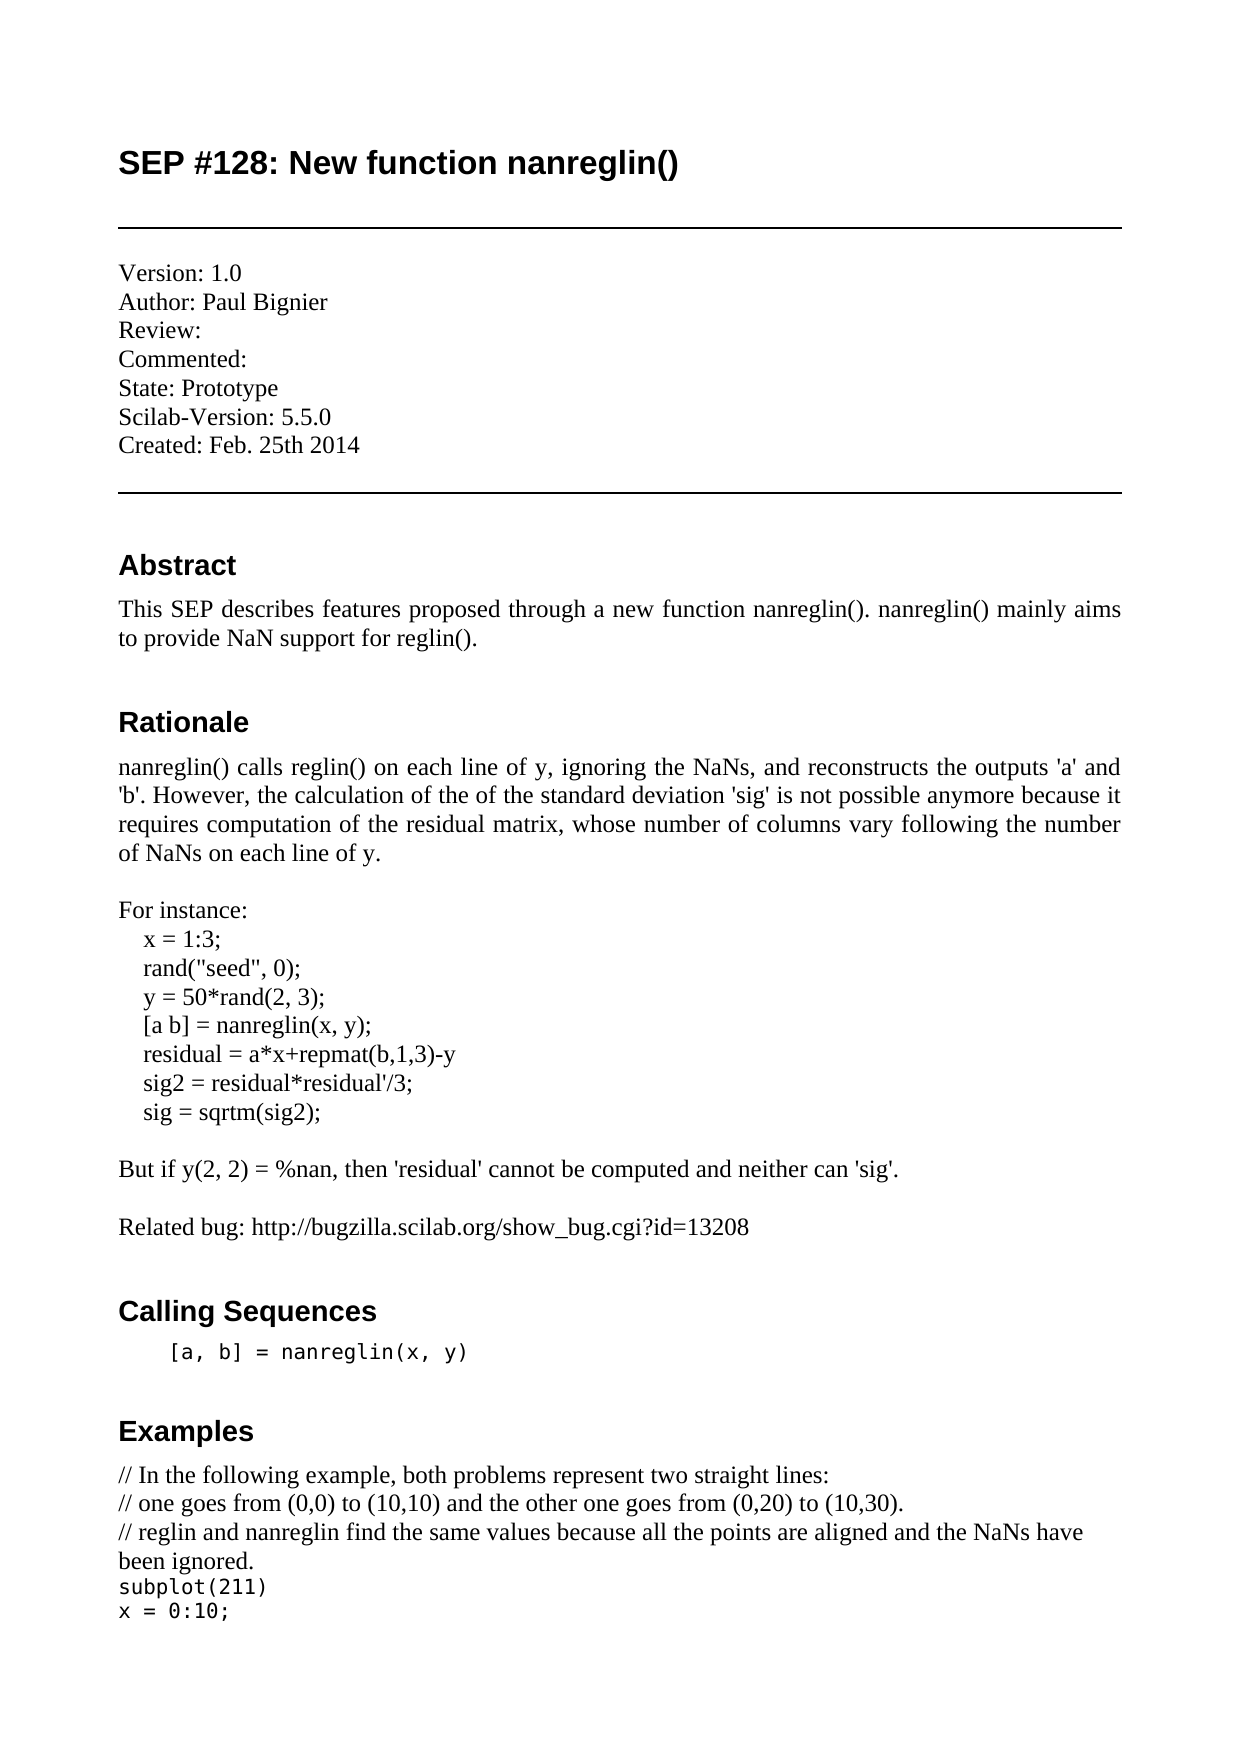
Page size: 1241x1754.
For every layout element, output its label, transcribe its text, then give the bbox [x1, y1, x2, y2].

text rand("seed", 0); [118, 953, 1122, 982]
text sig = sqrtm(sig2); [118, 1097, 1122, 1125]
subtitle Abstract [118, 548, 1122, 582]
text Commented: [118, 344, 1122, 373]
text nanreglin() calls reglin() on each line of y, ignoring the NaNs, and reconstructs the outputs 'a' and 'b'. However, the calculation of the of the standard deviation 'sig' is not possible anymore because it requires computation of the residual matrix, whose number of columns vary following the number of NaNs on each line of y. [118, 752, 1122, 867]
text y = 50*rand(2, 3); [118, 982, 1122, 1010]
subtitle SEP #128: New function nanreglin() [118, 143, 1122, 182]
text sig2 = residual*residual'/3; [118, 1068, 1122, 1097]
text // one goes from (0,0) to (10,10) and the other one goes from (0,20) to (10,30). [118, 1488, 1122, 1517]
text // In the following example, both problems represent two straight lines: [118, 1460, 1122, 1488]
text This SEP describes features proposed through a new function nanreglin(). nanreglin() mainly aims to provide NaN support for reglin(). [118, 594, 1122, 652]
text Created: Feb. 25th 2014 [118, 431, 1122, 459]
text For instance: [118, 895, 1122, 924]
text // reglin and nanreglin find the same values because all the points are aligned and the NaNs have been ignored. [118, 1517, 1122, 1575]
subtitle Rationale [118, 706, 1122, 739]
text Review: [118, 316, 1122, 344]
subtitle Calling Sequences [118, 1294, 1122, 1328]
text x = 0:10; [118, 1599, 1122, 1623]
text [a b] = nanreglin(x, y); [118, 1010, 1122, 1039]
text residual = a*x+repmat(b,1,3)-y [118, 1039, 1122, 1068]
text Author: Paul Bignier [118, 287, 1122, 316]
subtitle Examples [118, 1414, 1122, 1447]
text Related bug: http://bugzilla.scilab.org/show_bug.cgi?id=13208 [118, 1212, 1122, 1240]
text Scilab-Version: 5.5.0 [118, 402, 1122, 431]
text But if y(2, 2) = %nan, then 'residual' cannot be computed and neither can 'sig'. [118, 1154, 1122, 1183]
text subplot(211) [118, 1575, 1122, 1599]
text [a, b] = nanreglin(x, y) [118, 1340, 1122, 1364]
text x = 1:3; [118, 924, 1122, 953]
text Version: 1.0 [118, 258, 1122, 287]
text State: Prototype [118, 373, 1122, 402]
